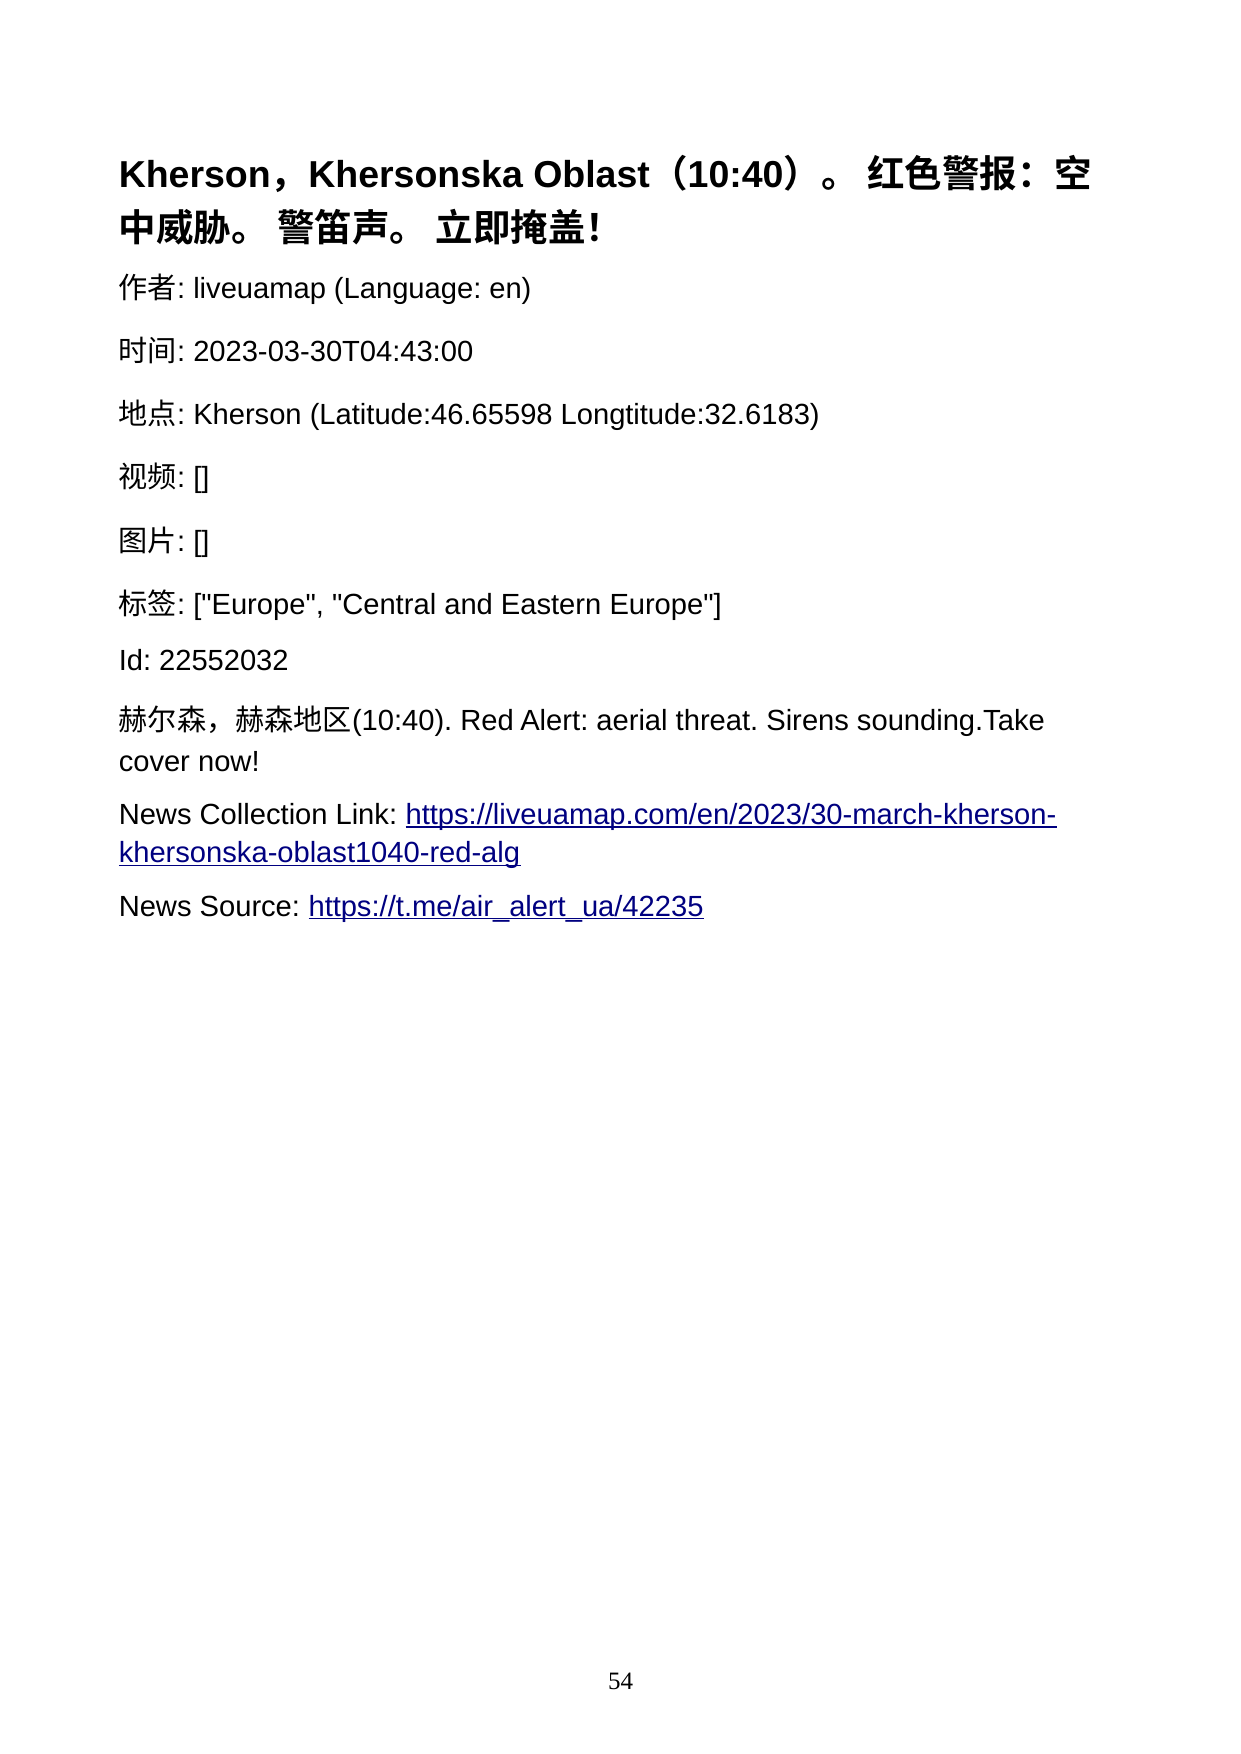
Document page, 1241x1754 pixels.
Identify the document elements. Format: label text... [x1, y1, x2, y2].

subtitle Kherson，Khersonska Oblast（10:40）。 红色警报：空中威胁。 警笛声。 立即掩盖！ [118, 143, 1122, 252]
text 赫尔森，赫森地区(10:40). Red Alert: aerial threat. Sirens sounding.Take cover now! [118, 696, 1122, 777]
text 时间: 2023-03-30T04:43:00 [118, 328, 1122, 370]
text News Collection Link: https://liveuamap.com/en/2023/30-march-kherson-khersonska-oblast1040-red-alg [118, 797, 1122, 869]
text 地点: Kherson (Latitude:46.65598 Longtitude:32.6183) [118, 391, 1122, 433]
text 标签: ["Europe", "Central and Eastern Europe"] [118, 580, 1122, 622]
text 视频: [] [118, 454, 1122, 496]
text Id: 22552032 [118, 643, 1122, 677]
text News Source: https://t.me/air_alert_ua/42235 [118, 888, 1122, 922]
text 作者: liveuamap (Language: en) [118, 264, 1122, 307]
text 图片: [] [118, 517, 1122, 559]
